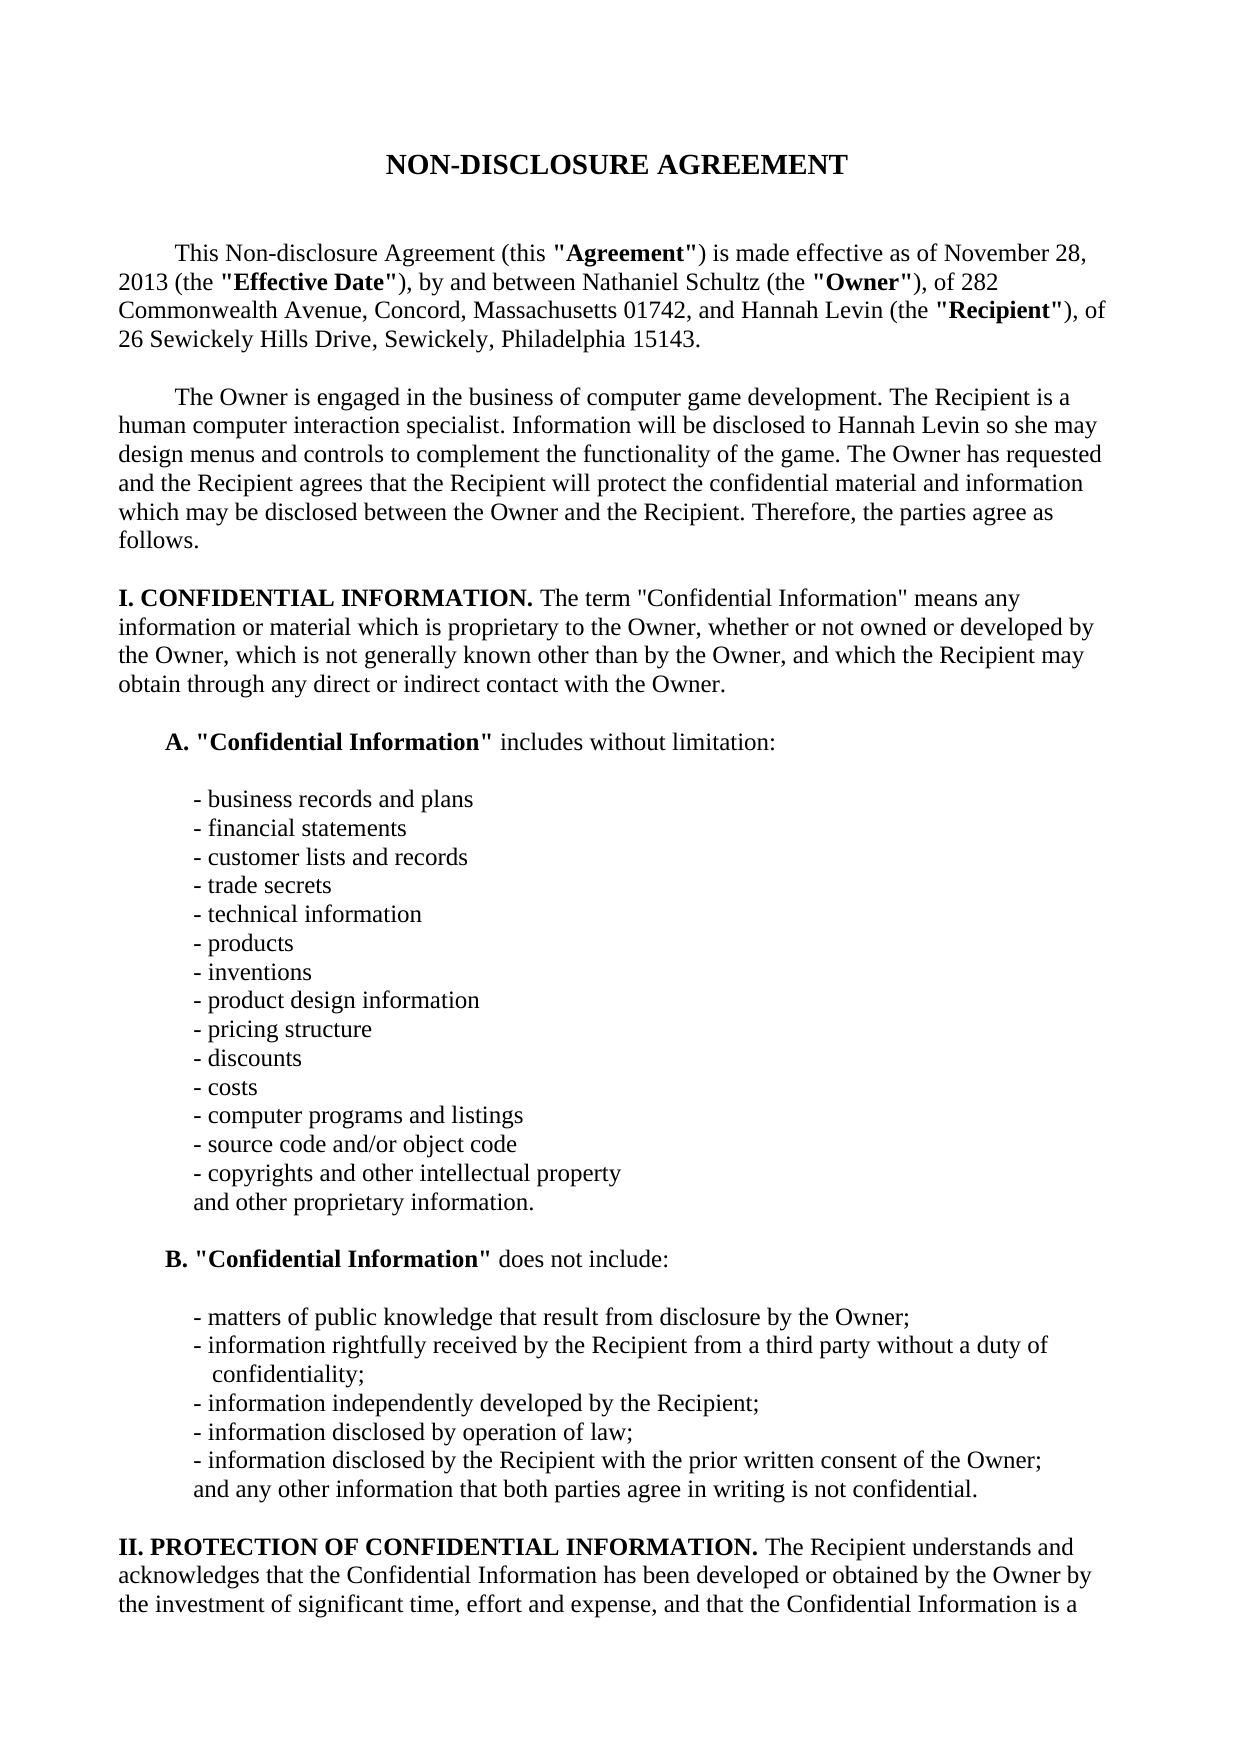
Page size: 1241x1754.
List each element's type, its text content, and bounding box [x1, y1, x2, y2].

text - matters of public knowledge that result from disclosure by the Owner; [193, 1302, 1122, 1330]
text - technical information [193, 899, 1122, 928]
text I. CONFIDENTIAL INFORMATION. The term "Confidential Information" means any information or material which is proprietary to the Owner, whether or not owned or developed by the Owner, which is not generally known other than by the Owner, and which the Recipient may obtain through any direct or indirect contact with the Owner. [118, 583, 1122, 698]
text NON-DISCLOSURE AGREEMENT [118, 147, 1122, 180]
text This Non-disclosure Agreement (this "Agreement") is made effective as of November 28, 2013 (the "Effective Date"), by and between Nathaniel Schultz (the "Owner"), of 282 Commonwealth Avenue, Concord, Massachusetts 01742, and Hannah Levin (the "Recipient"), of 26 Sewickely Hills Drive, Sewickely, Philadelphia 15143. [118, 238, 1122, 353]
text - trade secrets [193, 870, 1122, 899]
text - information disclosed by operation of law; [193, 1417, 1122, 1445]
text and other proprietary information. [193, 1187, 1122, 1215]
text - copyrights and other intellectual property [193, 1158, 1122, 1187]
text II. PROTECTION OF CONFIDENTIAL INFORMATION. The Recipient understands and acknowledges that the Confidential Information has been developed or obtained by the Owner by the investment of significant time, effort and expense, and that the Confidential Information is a [118, 1532, 1122, 1618]
text A. "Confidential Information" includes without limitation: [165, 727, 1122, 755]
text - source code and/or object code [193, 1129, 1122, 1158]
text - customer lists and records [193, 842, 1122, 870]
text - information independently developed by the Recipient; [193, 1388, 1122, 1417]
text - information disclosed by the Recipient with the prior written consent of the Owner; [193, 1445, 1122, 1474]
text - discounts [193, 1043, 1122, 1072]
text - computer programs and listings [193, 1100, 1122, 1129]
text and any other information that both parties agree in writing is not confidential. [193, 1474, 1122, 1503]
text - costs [193, 1072, 1122, 1100]
text - business records and plans [193, 784, 1122, 813]
text - product design information [193, 985, 1122, 1014]
text - pricing structure [193, 1014, 1122, 1043]
text - financial statements [193, 813, 1122, 842]
text - information rightfully received by the Recipient from a third party without a duty of confidentiality; [193, 1330, 1122, 1388]
text The Owner is engaged in the business of computer game development. The Recipient is a human computer interaction specialist. Information will be disclosed to Hannah Levin so she may design menus and controls to complement the functionality of the game. The Owner has requested and the Recipient agrees that the Recipient will protect the confidential material and information which may be disclosed between the Owner and the Recipient. Therefore, the parties agree as follows. [118, 382, 1122, 554]
text - products [193, 928, 1122, 957]
text - inventions [193, 957, 1122, 985]
text B. "Confidential Information" does not include: [165, 1244, 1122, 1273]
